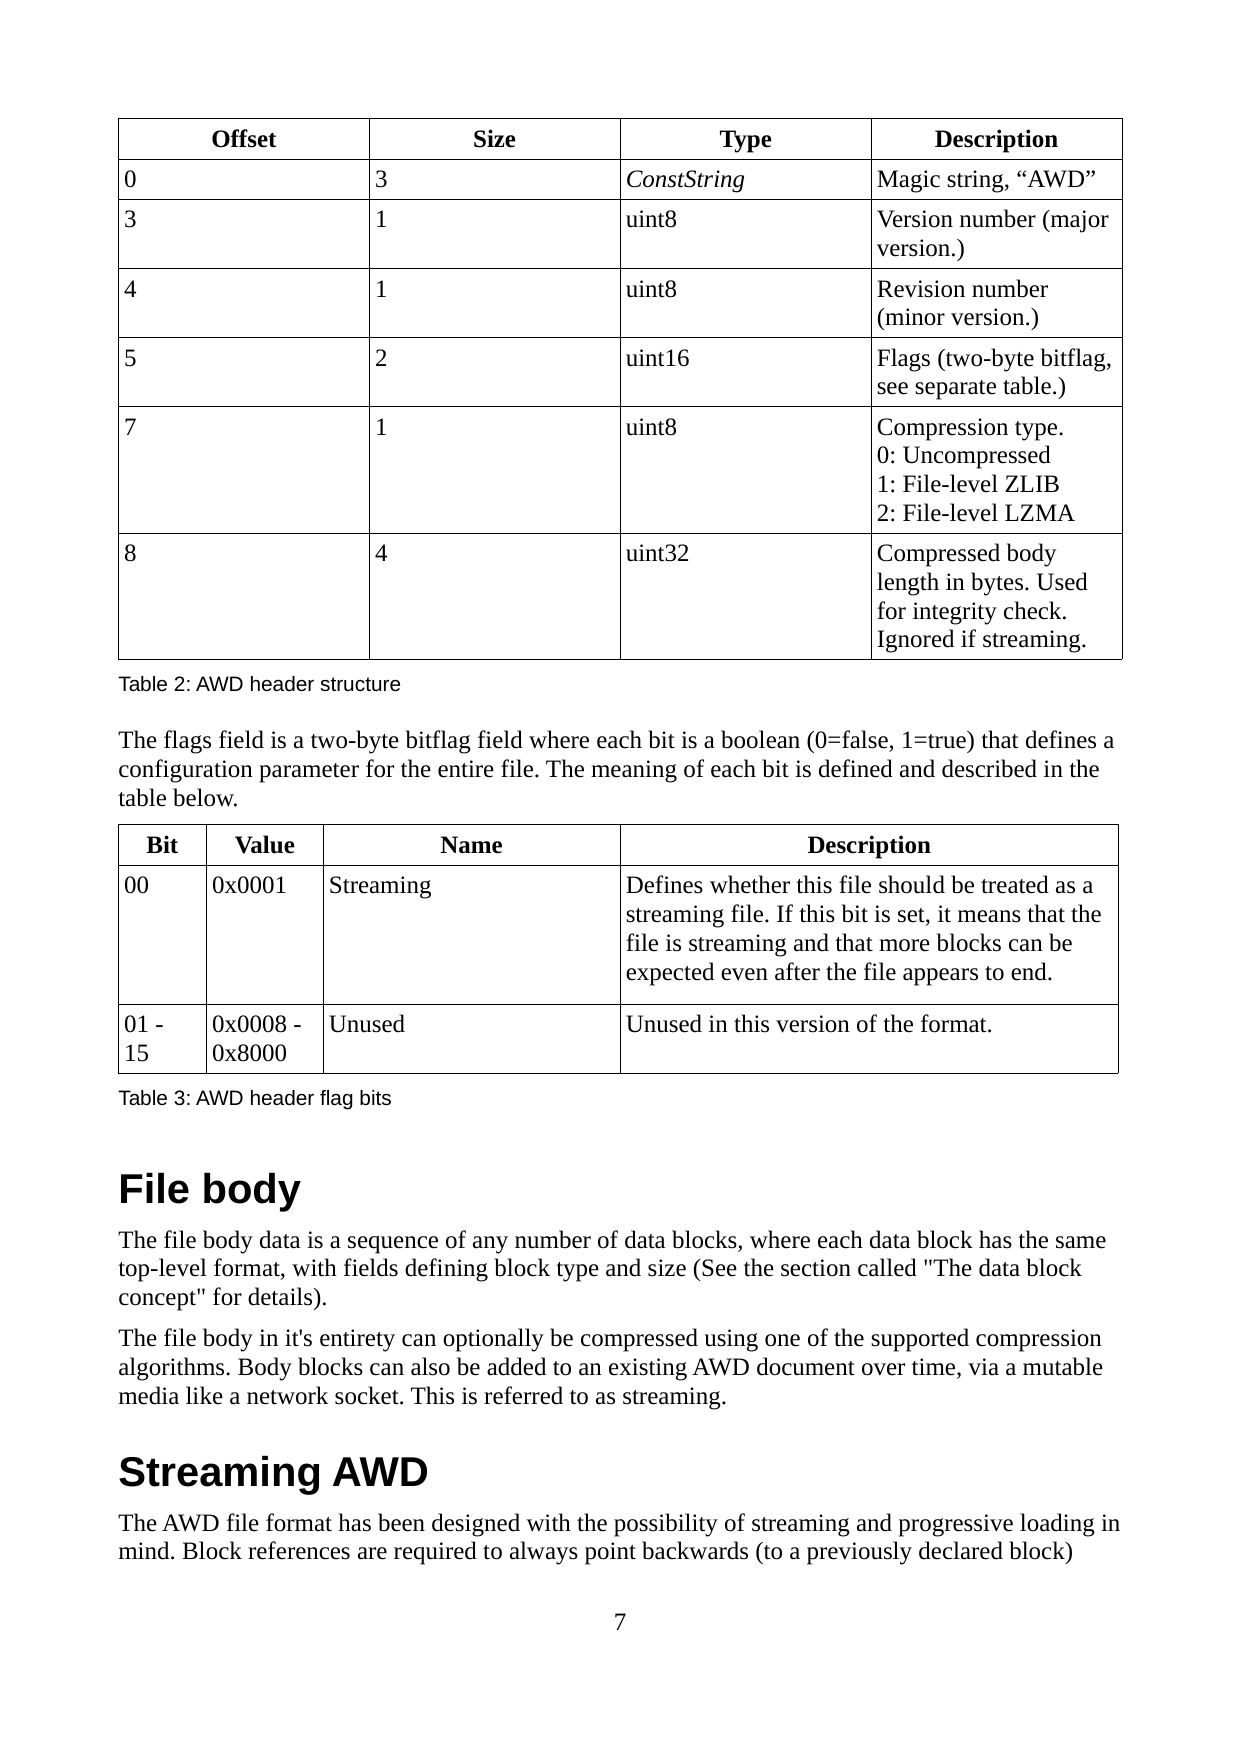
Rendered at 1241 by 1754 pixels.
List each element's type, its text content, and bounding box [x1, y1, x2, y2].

table_cell 0x0001 [207, 866, 323, 1004]
table_cell Unused [324, 1005, 620, 1073]
table_cell 3 [370, 160, 620, 199]
table_cell 3 [119, 200, 369, 268]
text The AWD file format has been designed with the possibility of streaming and progressive loading in mind. Block references are required to always point backwards (to a previously declared block) [118, 1508, 1122, 1565]
table_cell 4 [370, 534, 620, 659]
table_cell 2 [370, 338, 620, 406]
table_cell 1 [370, 269, 620, 337]
table_header Offset [119, 119, 369, 158]
table_header Bit [119, 825, 206, 865]
table_cell Revision number (minor version.) [872, 269, 1122, 337]
table_cell 0x0008 - 0x8000 [207, 1005, 323, 1073]
table_header Description [872, 119, 1122, 158]
table_cell Streaming [324, 866, 620, 1004]
table_cell 1 [370, 407, 620, 532]
table_cell Flags (two-byte bitflag, see separate table.) [872, 338, 1122, 406]
table_cell Compressed body length in bytes. Used for integrity check. Ignored if streaming. [872, 534, 1122, 659]
table_cell 00 [119, 866, 206, 1004]
table_cell uint8 [621, 407, 871, 532]
table_cell 8 [119, 534, 369, 659]
table_cell uint8 [621, 200, 871, 268]
table_cell uint16 [621, 338, 871, 406]
text Table 3: AWD header flag bits [118, 1085, 1122, 1109]
table_header Value [207, 825, 323, 865]
table_cell uint32 [621, 534, 871, 659]
table_cell Compression type. 0: Uncompressed 1: File-level ZLIB 2: File-level LZMA [872, 407, 1122, 532]
text The file body in it's entirety can optionally be compressed using one of the supported compression algorithms. Body blocks can also be added to an existing AWD document over time, via a mutable media like a network socket. This is referred to as streaming. [118, 1323, 1122, 1410]
table_cell Defines whether this file should be treated as a streaming file. If this bit is set, it means that the file is streaming and that more blocks can be expected even after the file appears to end. [621, 866, 1118, 1004]
table_cell Magic string, “AWD” [872, 160, 1122, 199]
table_cell Unused in this version of the format. [621, 1005, 1118, 1073]
table_cell Version number (major version.) [872, 200, 1122, 268]
table_cell uint8 [621, 269, 871, 337]
subtitle File body [118, 1164, 1122, 1212]
table_cell ConstString [621, 160, 871, 199]
table_header Description [621, 825, 1118, 865]
table_cell 4 [119, 269, 369, 337]
table_cell 5 [119, 338, 369, 406]
table_cell 0 [119, 160, 369, 199]
table_header Name [324, 825, 620, 865]
table_header Type [621, 119, 871, 158]
text The flags field is a two-byte bitflag field where each bit is a boolean (0=false, 1=true) that defines a configuration parameter for the entire file. The meaning of each bit is defined and described in the table below. [118, 726, 1122, 812]
table_cell 1 [370, 200, 620, 268]
table_header Size [370, 119, 620, 158]
table_cell 7 [119, 407, 369, 532]
text Table 2: AWD header structure [118, 672, 1122, 696]
subtitle Streaming AWD [118, 1447, 1122, 1495]
table_cell 01 - 15 [119, 1005, 206, 1073]
text The file body data is a sequence of any number of data blocks, where each data block has the same top-level format, with fields defining block type and size (See the section called "The data block concept" for details). [118, 1225, 1122, 1311]
